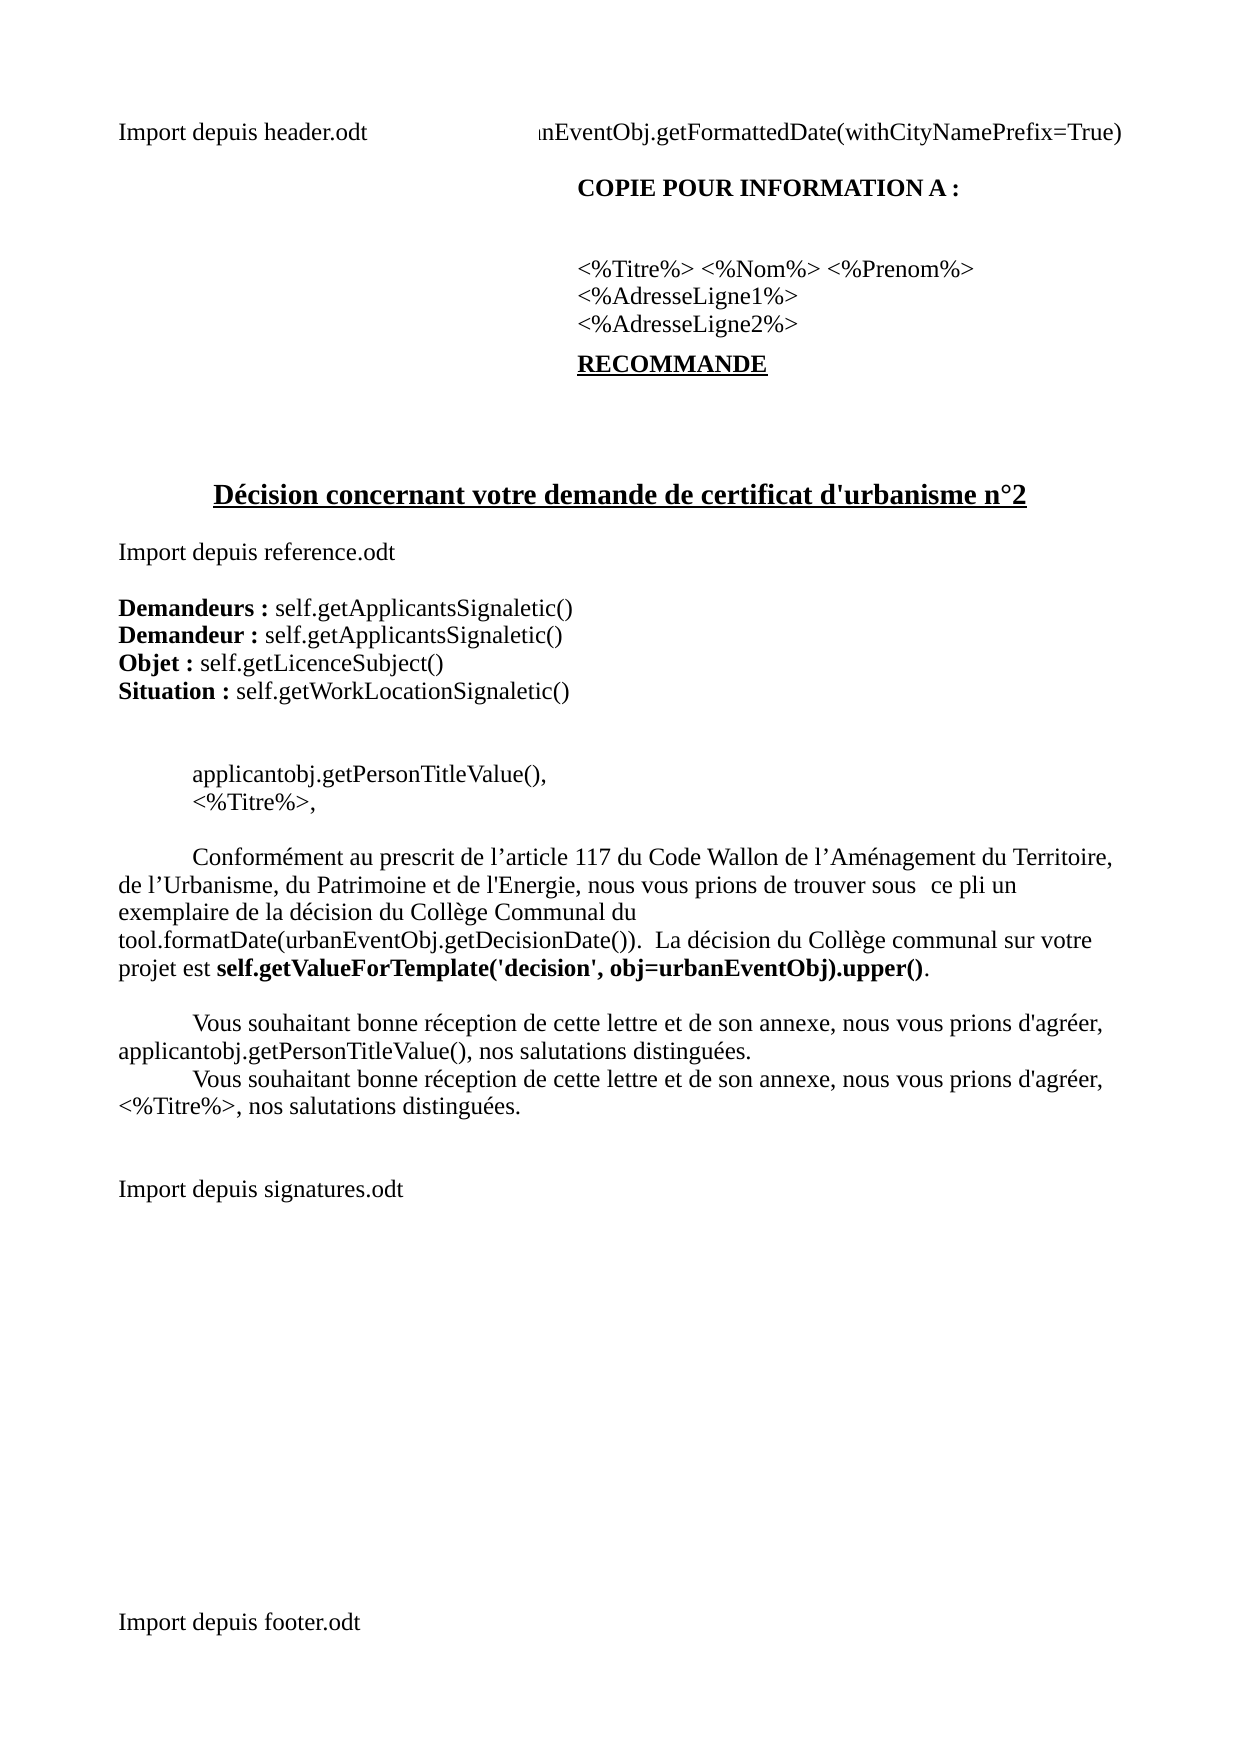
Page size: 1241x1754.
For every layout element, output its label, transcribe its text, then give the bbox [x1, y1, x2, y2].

text RECOMMANDE [577, 350, 1061, 378]
text <%Titre%>, [118, 788, 1122, 815]
text Import depuis header.odt [118, 118, 539, 146]
text Import depuis signatures.odt [118, 1176, 1122, 1203]
text urbanEventObj.getFormattedDate(withCityNamePrefix=True) [118, 118, 1122, 427]
text Situation : self.getWorkLocationSignaletic() [118, 677, 1122, 704]
text <%Titre%> <%Nom%> <%Prenom%> <%AdresseLigne1%> <%AdresseLigne2%> [577, 255, 1061, 338]
text Demandeurs : self.getApplicantsSignaletic() [118, 594, 1122, 621]
title Décision concernant votre demande de certificat d'urbanisme n°2 [118, 478, 1122, 511]
text Import depuis reference.odt [118, 538, 1122, 566]
text Conformément au prescrit de l’article 117 du Code Wallon de l’Aménagement du Territoire, de l’Urbanisme, du Patrimoine et de l'Energie, nous vous prions de trouver sous ce pli un exemplaire de la décision du Collège Communal du tool.formatDate(urbanEventObj.getDecisionDate()). La décision du Collège communal sur votre projet est self.getValueForTemplate('decision', obj=urbanEventObj).upper(). [118, 843, 1122, 982]
text Demandeur : self.getApplicantsSignaletic() [118, 621, 1122, 649]
text COPIE POUR INFORMATION A : [577, 174, 1061, 202]
text Objet : self.getLicenceSubject() [118, 649, 1122, 677]
text Vous souhaitant bonne réception de cette lettre et de son annexe, nous vous prions d'agréer, applicantobj.getPersonTitleValue(), nos salutations distinguées. [118, 1009, 1122, 1065]
text applicantobj.getPersonTitleValue(), [118, 760, 1122, 788]
text Vous souhaitant bonne réception de cette lettre et de son annexe, nous vous prions d'agréer, <%Titre%>, nos salutations distinguées. [118, 1065, 1122, 1120]
